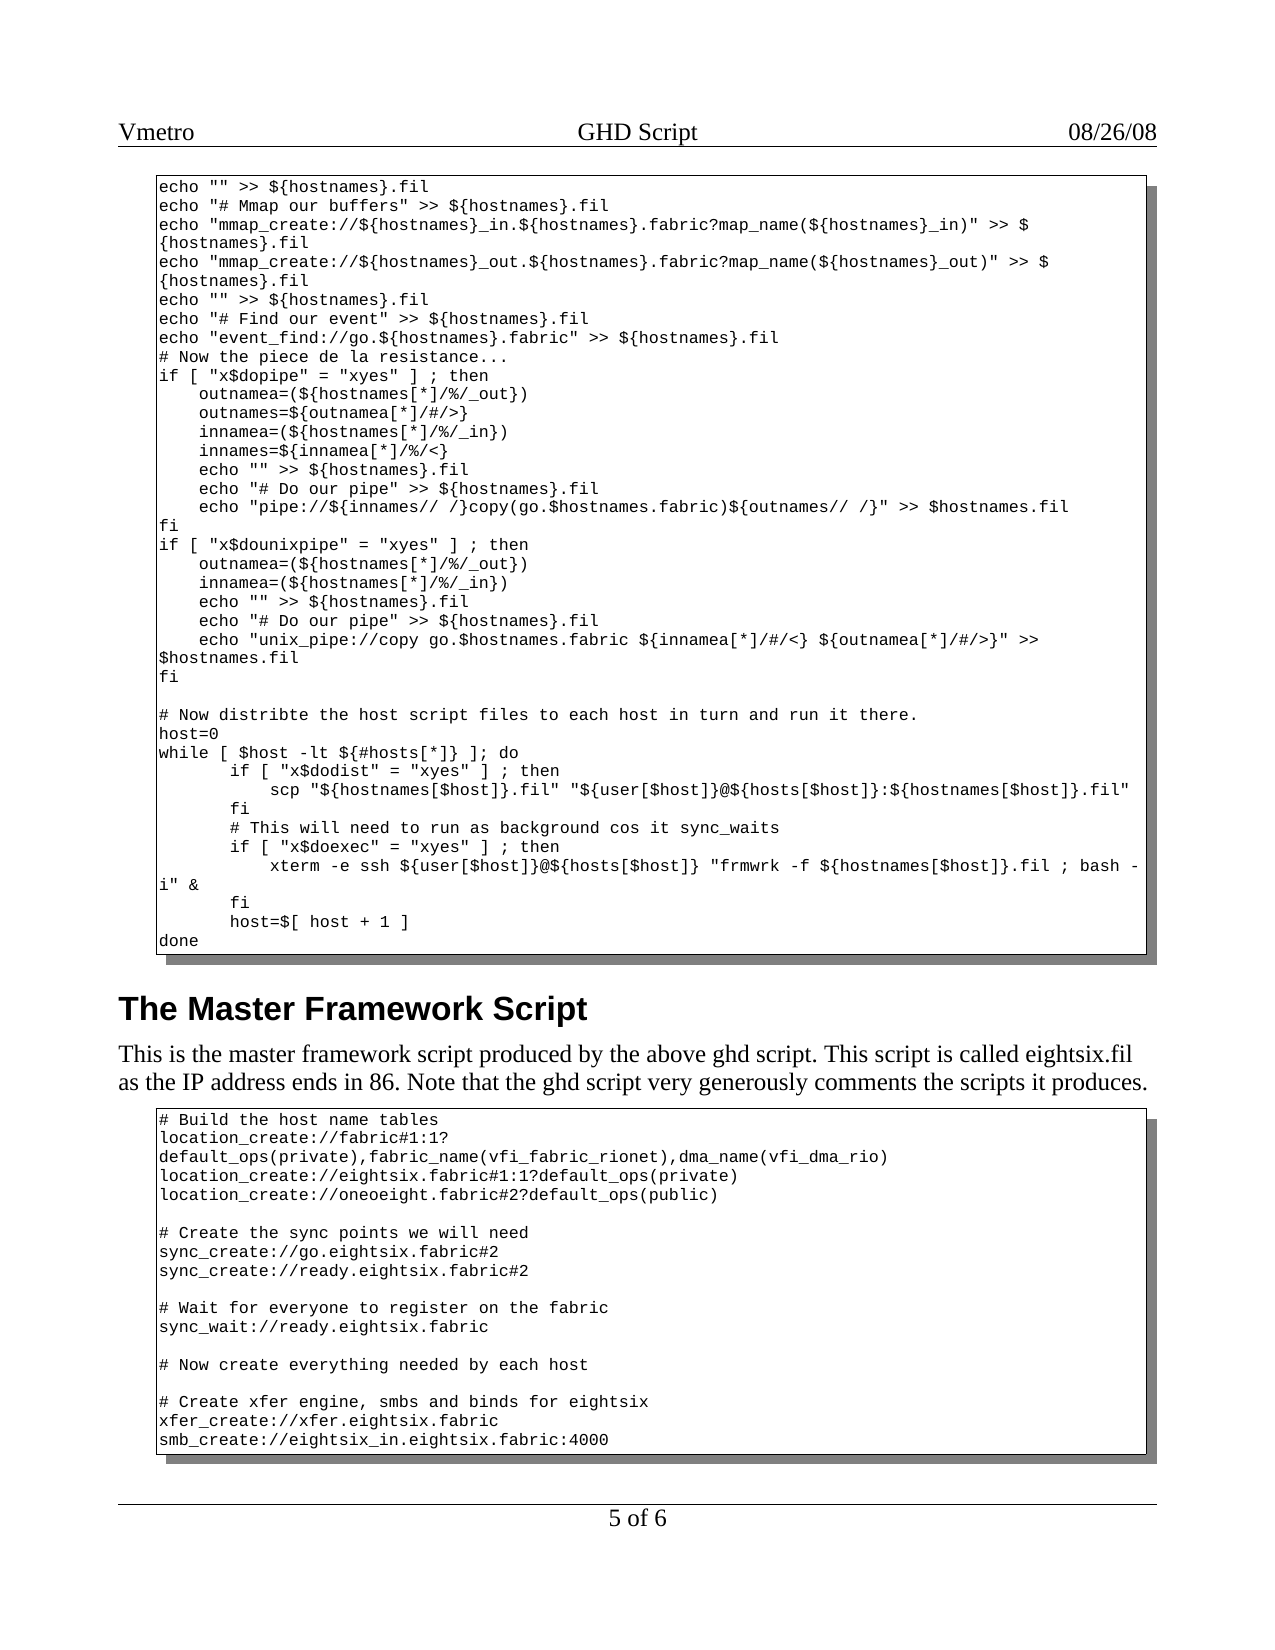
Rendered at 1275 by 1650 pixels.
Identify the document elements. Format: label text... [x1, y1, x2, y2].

text location_create://eightsix.fabric#1:1?default_ops(private) [157, 1165, 1146, 1183]
text # Create xfer engine, smbs and binds for eightsix [157, 1391, 1146, 1410]
text outnamea=(${hostnames[*]/%/_out}) [157, 552, 1146, 571]
text fi [157, 892, 1146, 911]
text # Build the host name tables [157, 1109, 1146, 1127]
text # This will need to run as background cos it sync_waits [157, 816, 1146, 835]
text if [ "x$dopipe" = "xyes" ] ; then [157, 364, 1146, 383]
text echo "" >> ${hostnames}.fil [157, 458, 1146, 477]
text echo "" >> ${hostnames}.fil [157, 288, 1146, 307]
text innames=${innamea[*]/%/<} [157, 439, 1146, 458]
text host=0 [157, 722, 1146, 741]
text if [ "x$doexec" = "xyes" ] ; then [157, 835, 1146, 854]
text while [ $host -lt ${#hosts[*]} ]; do [157, 741, 1146, 760]
text outnamea=(${hostnames[*]/%/_out}) [157, 383, 1146, 402]
text # Wait for everyone to register on the fabric [157, 1297, 1146, 1316]
text innamea=(${hostnames[*]/%/_in}) [157, 571, 1146, 590]
text # Create the sync points we will need [157, 1221, 1146, 1240]
text fi [157, 666, 1146, 688]
text echo "mmap_create://${hostnames}_out.${hostnames}.fabric?map_name(${hostnames}_out)" >> ${hostnames}.fil [157, 251, 1146, 288]
text location_create://fabric#1:1?default_ops(private),fabric_name(vfi_fabric_rionet),dma_name(vfi_dma_rio) [157, 1127, 1146, 1165]
text echo "unix_pipe://copy go.$hostnames.fabric ${innamea[*]/#/<} ${outnamea[*]/#/>}" >> $hostnames.fil [157, 628, 1146, 666]
text # Now the piece de la resistance... [157, 345, 1146, 364]
text xfer_create://xfer.eightsix.fabric [157, 1410, 1146, 1429]
text echo "# Do our pipe" >> ${hostnames}.fil [157, 477, 1146, 496]
text # Now distribte the host script files to each host in turn and run it there. [157, 703, 1146, 722]
text echo "# Do our pipe" >> ${hostnames}.fil [157, 609, 1146, 628]
text echo "event_find://go.${hostnames}.fabric" >> ${hostnames}.fil [157, 326, 1146, 345]
text # Now create everything needed by each host [157, 1353, 1146, 1375]
text scp "${hostnames[$host]}.fil" "${user[$host]}@${hosts[$host]}:${hostnames[$host]}.fil" [157, 779, 1146, 798]
text if [ "x$dounixpipe" = "xyes" ] ; then [157, 534, 1146, 552]
text outnames=${outnamea[*]/#/>} [157, 402, 1146, 421]
text xterm -e ssh ${user[$host]}@${hosts[$host]} "frmwrk -f ${hostnames[$host]}.fil ; bash -i" & [157, 854, 1146, 892]
text echo "" >> ${hostnames}.fil [157, 176, 1146, 194]
text fi [157, 798, 1146, 816]
text echo "pipe://${innames// /}copy(go.$hostnames.fabric)${outnames// /}" >> $hostnames.fil [157, 496, 1146, 515]
text echo "" >> ${hostnames}.fil [157, 590, 1146, 609]
text done [157, 929, 1146, 954]
text echo "# Find our event" >> ${hostnames}.fil [157, 307, 1146, 326]
text echo "# Mmap our buffers" >> ${hostnames}.fil [157, 194, 1146, 213]
text echo "mmap_create://${hostnames}_in.${hostnames}.fabric?map_name(${hostnames}_in)" >> ${hostnames}.fil [157, 213, 1146, 251]
text sync_create://ready.eightsix.fabric#2 [157, 1259, 1146, 1281]
text innamea=(${hostnames[*]/%/_in}) [157, 421, 1146, 439]
text host=$[ host + 1 ] [157, 911, 1146, 929]
text fi [157, 515, 1146, 534]
subtitle The Master Framework Script [118, 990, 1157, 1028]
text smb_create://eightsix_in.eightsix.fabric:4000 [157, 1429, 1146, 1454]
text sync_create://go.eightsix.fabric#2 [157, 1240, 1146, 1259]
text This is the master framework script produced by the above ghd script. This script is called eightsix.fil as the IP address ends in 86. Note that the ghd script very generously comments the scripts it produces. [118, 1040, 1157, 1096]
text sync_wait://ready.eightsix.fabric [157, 1316, 1146, 1337]
text location_create://oneoeight.fabric#2?default_ops(public) [157, 1183, 1146, 1206]
text if [ "x$dodist" = "xyes" ] ; then [157, 760, 1146, 779]
